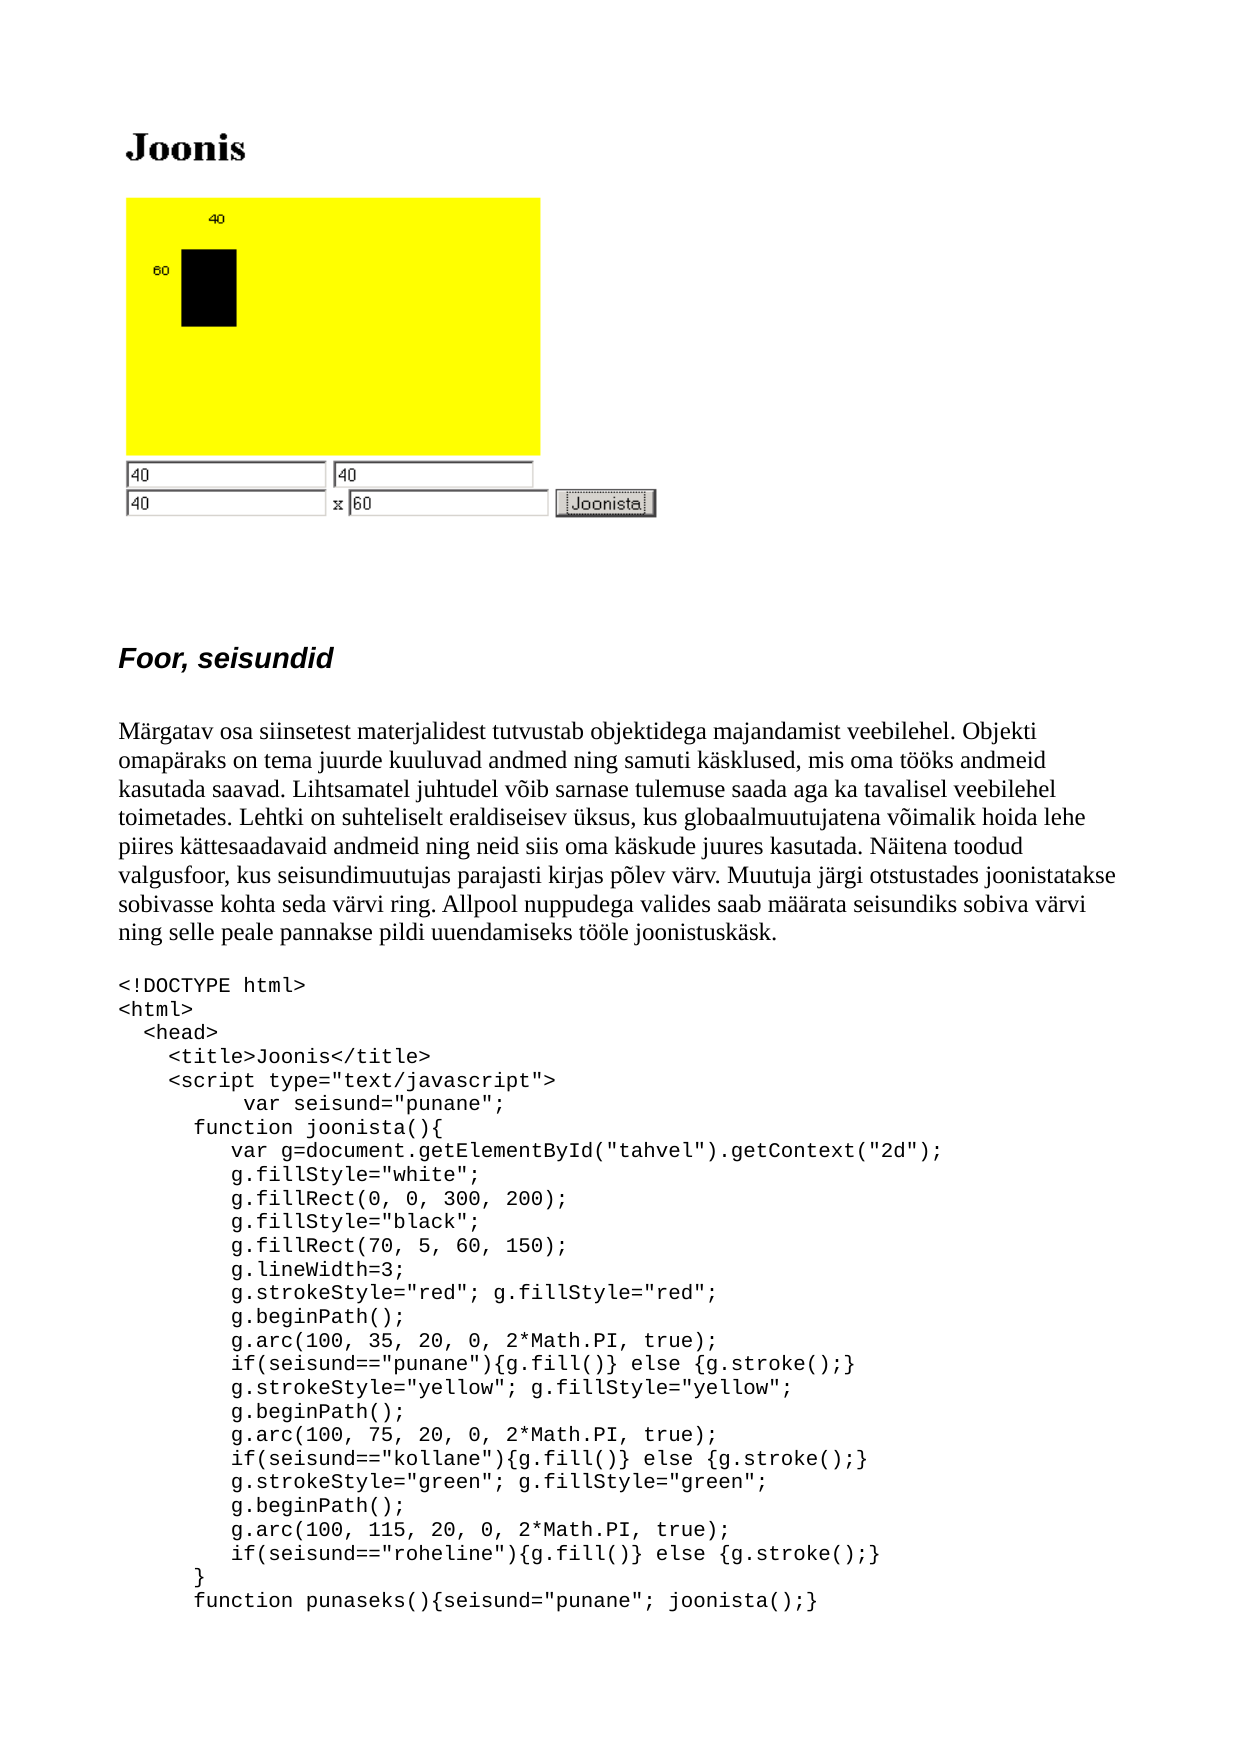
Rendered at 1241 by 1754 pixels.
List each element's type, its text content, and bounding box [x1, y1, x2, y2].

text g.strokeStyle="yellow"; g.fillStyle="yellow"; [118, 1377, 1122, 1401]
text g.arc(100, 75, 20, 0, 2*Math.PI, true); [118, 1424, 1122, 1448]
text var g=document.getElementById("tahvel").getContext("2d"); [118, 1141, 1122, 1164]
text g.beginPath(); [118, 1495, 1122, 1519]
text if(seisund=="roheline"){g.fill()} else {g.stroke();} [118, 1542, 1122, 1566]
text g.beginPath(); [118, 1401, 1122, 1424]
text Märgatav osa siinsetest materjalidest tutvustab objektidega majandamist veebilehel. Objekti omapäraks on tema juurde kuuluvad andmed ning samuti käsklused, mis oma tööks andmeid kasutada saavad. Lihtsamatel juhtudel võib sarnase tulemuse saada aga ka tavalisel veebilehel toimetades. Lehtki on suhteliselt eraldiseisev üksus, kus globaalmuutujatena võimalik hoida lehe piires kättesaadavaid andmeid ning neid siis oma käskude juures kasutada. Näitena toodud valgusfoor, kus seisundimuutujas parajasti kirjas põlev värv. Muutuja järgi otstustades joonistatakse sobivasse kohta seda värvi ring. Allpool nuppudega valides saab määrata seisundiks sobiva värvi ning selle peale pannakse pildi uuendamiseks tööle joonistuskäsk. [118, 716, 1122, 946]
text <script type="text/javascript"> [118, 1069, 1122, 1093]
text var seisund="punane"; [118, 1093, 1122, 1117]
subtitle Foor, seisundid [118, 641, 1122, 675]
text g.fillRect(70, 5, 60, 150); [118, 1235, 1122, 1259]
text g.arc(100, 115, 20, 0, 2*Math.PI, true); [118, 1519, 1122, 1542]
text } [118, 1566, 1122, 1590]
text g.arc(100, 35, 20, 0, 2*Math.PI, true); [118, 1330, 1122, 1353]
text if(seisund=="punane"){g.fill()} else {g.stroke();} [118, 1353, 1122, 1377]
text g.strokeStyle="green"; g.fillStyle="green"; [118, 1472, 1122, 1495]
text g.fillStyle="white"; [118, 1164, 1122, 1188]
text g.lineWidth=3; [118, 1259, 1122, 1282]
text g.strokeStyle="red"; g.fillStyle="red"; [118, 1282, 1122, 1306]
text <html> [118, 999, 1122, 1022]
text if(seisund=="kollane"){g.fill()} else {g.stroke();} [118, 1448, 1122, 1472]
text g.fillStyle="black"; [118, 1211, 1122, 1235]
text <title>Joonis</title> [118, 1046, 1122, 1069]
text g.fillRect(0, 0, 300, 200); [118, 1188, 1122, 1211]
text function punaseks(){seisund="punane"; joonista();} [118, 1590, 1122, 1613]
text g.beginPath(); [118, 1306, 1122, 1330]
text <!DOCTYPE html> [118, 975, 1122, 999]
text <head> [118, 1022, 1122, 1046]
text function joonista(){ [118, 1117, 1122, 1141]
